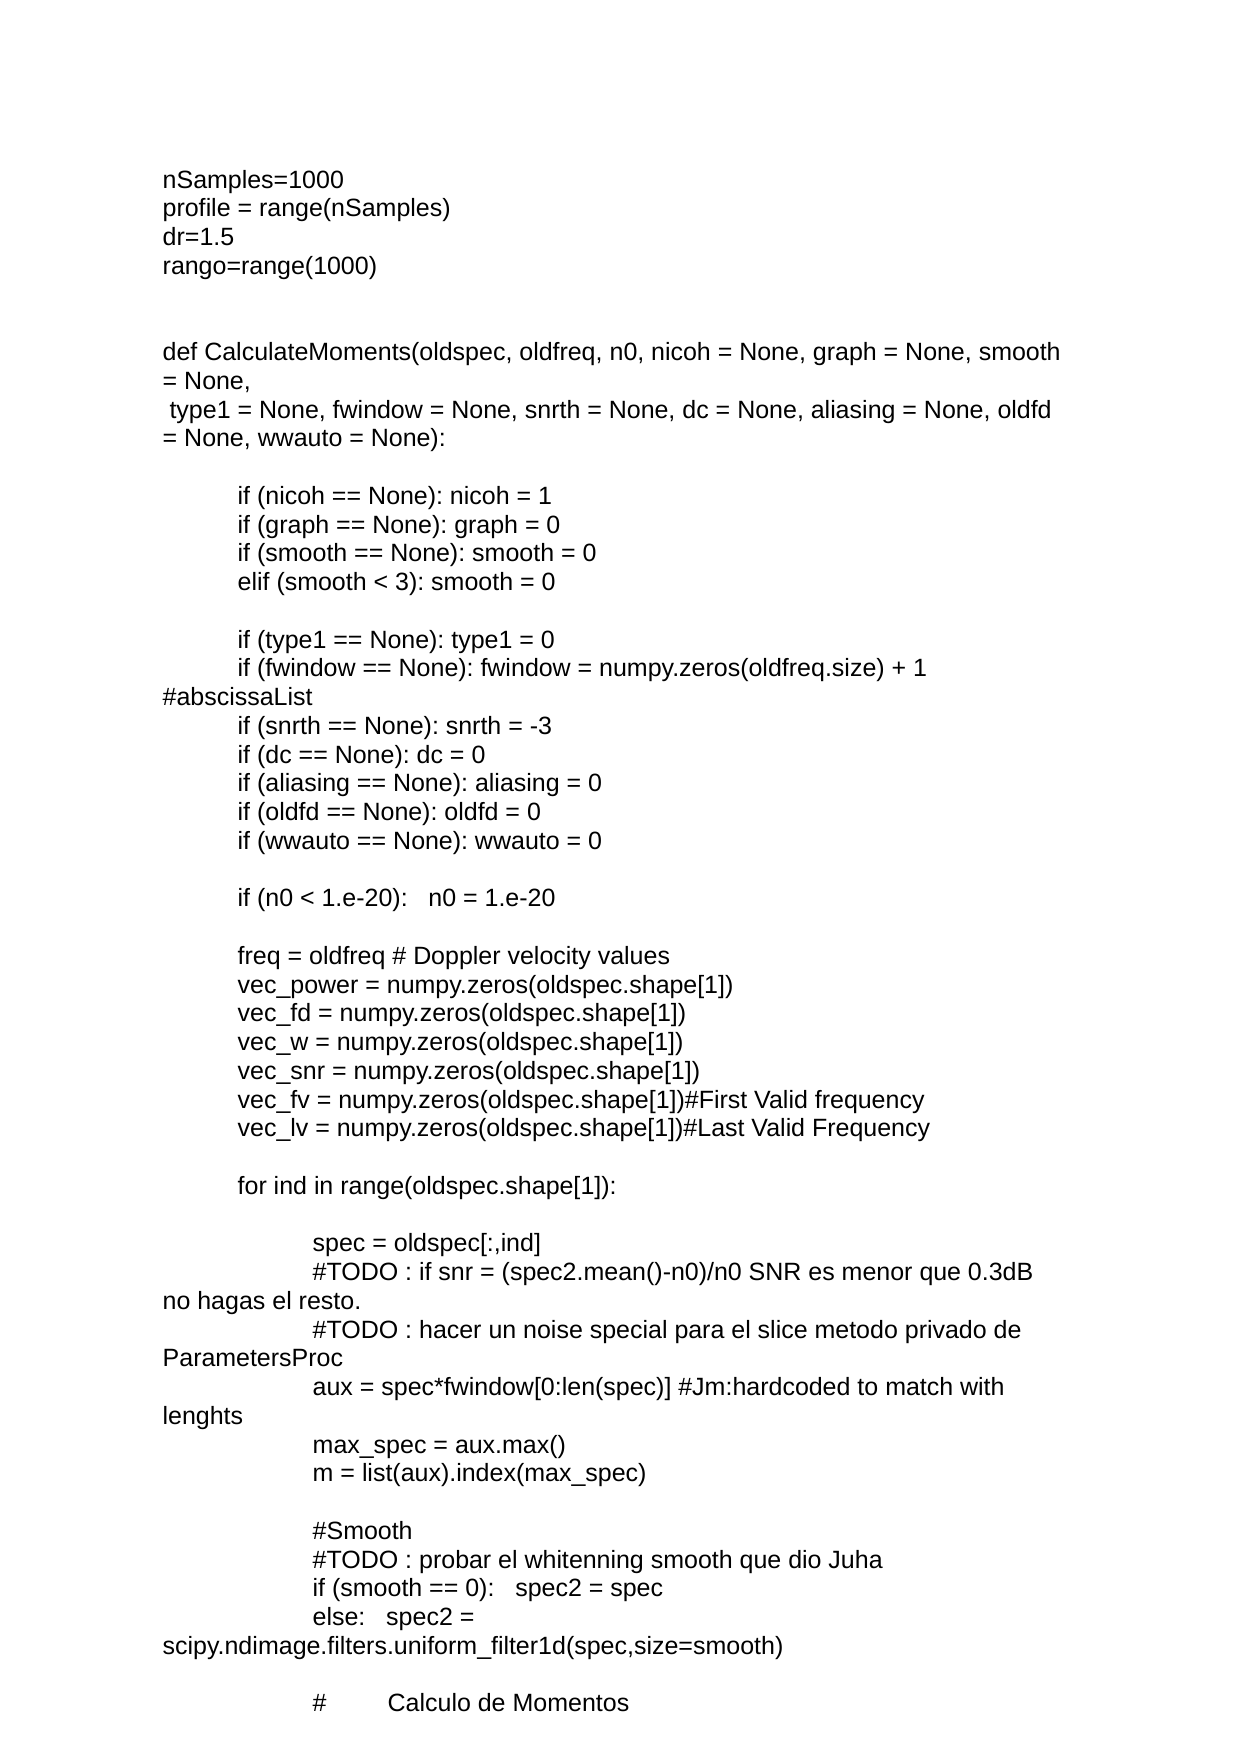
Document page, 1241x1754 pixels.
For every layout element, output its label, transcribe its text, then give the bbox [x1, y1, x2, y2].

text # Calculo de Momentos [162, 1688, 1065, 1717]
text if (n0 < 1.e-20): n0 = 1.e-20 [162, 883, 1065, 912]
text if (fwindow == None): fwindow = numpy.zeros(oldfreq.size) + 1 #abscissaList [162, 653, 1065, 711]
text #TODO : if snr = (spec2.mean()-n0)/n0 SNR es menor que 0.3dB no hagas el resto. [162, 1257, 1065, 1314]
text if (snrth == None): snrth = -3 [162, 711, 1065, 739]
text def CalculateMoments(oldspec, oldfreq, n0, nicoh = None, graph = None, smooth = None, [162, 337, 1065, 394]
text rango=range(1000) [162, 251, 1065, 279]
text vec_power = numpy.zeros(oldspec.shape[1]) [162, 969, 1065, 998]
text #TODO : hacer un noise special para el slice metodo privado de ParametersProc [162, 1314, 1065, 1372]
text if (wwauto == None): wwauto = 0 [162, 826, 1065, 854]
text max_spec = aux.max() [162, 1429, 1065, 1458]
text vec_w = numpy.zeros(oldspec.shape[1]) [162, 1027, 1065, 1056]
text if (smooth == None): smooth = 0 [162, 538, 1065, 567]
text #Smooth [162, 1516, 1065, 1544]
text if (smooth == 0): spec2 = spec [162, 1573, 1065, 1602]
text vec_fd = numpy.zeros(oldspec.shape[1]) [162, 998, 1065, 1027]
text type1 = None, fwindow = None, snrth = None, dc = None, aliasing = None, oldfd = None, wwauto = None): [162, 394, 1065, 452]
text if (type1 == None): type1 = 0 [162, 624, 1065, 653]
text freq = oldfreq # Doppler velocity values [162, 941, 1065, 969]
text if (aliasing == None): aliasing = 0 [162, 768, 1065, 797]
text elif (smooth < 3): smooth = 0 [162, 567, 1065, 596]
text #TODO : probar el whitenning smooth que dio Juha [162, 1544, 1065, 1573]
text for ind in range(oldspec.shape[1]): [162, 1171, 1065, 1199]
text spec = oldspec[:,ind] [162, 1228, 1065, 1257]
text aux = spec*fwindow[0:len(spec)] #Jm:hardcoded to match with lenghts [162, 1372, 1065, 1429]
text if (dc == None): dc = 0 [162, 739, 1065, 768]
text nSamples=1000 [162, 164, 1065, 193]
text dr=1.5 [162, 222, 1065, 251]
text if (nicoh == None): nicoh = 1 [162, 481, 1065, 509]
text vec_lv = numpy.zeros(oldspec.shape[1])#Last Valid Frequency [162, 1113, 1065, 1142]
text if (graph == None): graph = 0 [162, 509, 1065, 538]
text vec_fv = numpy.zeros(oldspec.shape[1])#First Valid frequency [162, 1084, 1065, 1113]
text if (oldfd == None): oldfd = 0 [162, 797, 1065, 826]
text vec_snr = numpy.zeros(oldspec.shape[1]) [162, 1056, 1065, 1084]
text else: spec2 = scipy.ndimage.filters.uniform_filter1d(spec,size=smooth) [162, 1602, 1065, 1659]
text profile = range(nSamples) [162, 193, 1065, 222]
text m = list(aux).index(max_spec) [162, 1458, 1065, 1487]
